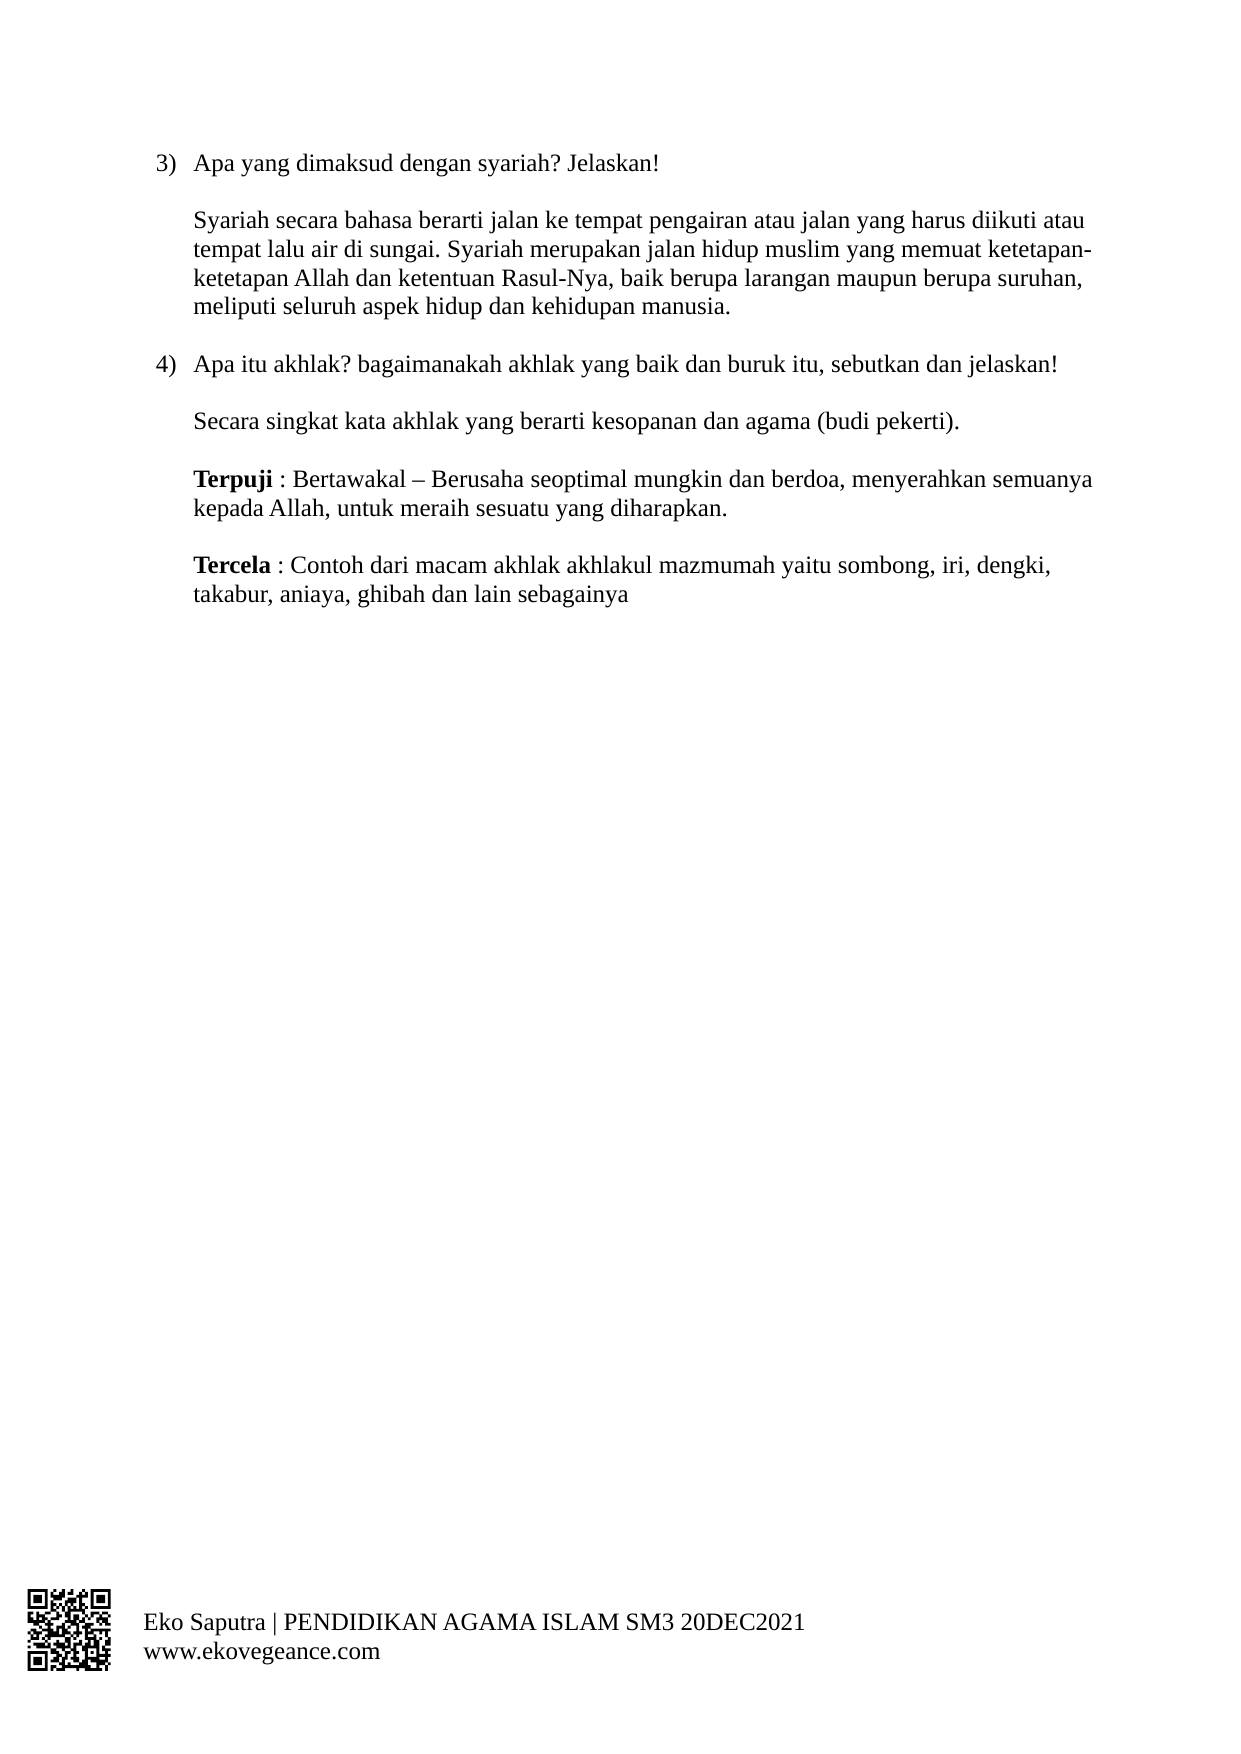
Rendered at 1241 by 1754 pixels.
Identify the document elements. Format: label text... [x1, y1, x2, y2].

list Apa itu akhlak? bagaimanakah akhlak yang baik dan buruk itu, sebutkan dan jelaskan! [156, 349, 1122, 378]
list Syariah secara bahasa berarti jalan ke tempat pengairan atau jalan yang harus diikuti atau [156, 205, 1122, 234]
list Tercela : Contoh dari macam akhlak akhlakul mazmumah yaitu sombong, iri, dengki, takabur, aniaya, ghibah dan lain sebagainya [156, 550, 1122, 608]
list kepada Allah, untuk meraih sesuatu yang diharapkan. [156, 493, 1122, 521]
list meliputi seluruh aspek hidup dan kehidupan manusia. [156, 291, 1122, 320]
list tempat lalu air di sungai. Syariah merupakan jalan hidup muslim yang memuat ketetapan- [156, 234, 1122, 263]
list Terpuji : Bertawakal – Berusaha seoptimal mungkin dan berdoa, menyerahkan semuanya [156, 464, 1122, 493]
list ketetapan Allah dan ketentuan Rasul-Nya, baik berupa larangan maupun berupa suruhan, [156, 263, 1122, 291]
list Secara singkat kata akhlak yang berarti kesopanan dan agama (budi pekerti). [156, 406, 1122, 435]
list Apa yang dimaksud dengan syariah? Jelaskan! [156, 148, 1122, 176]
